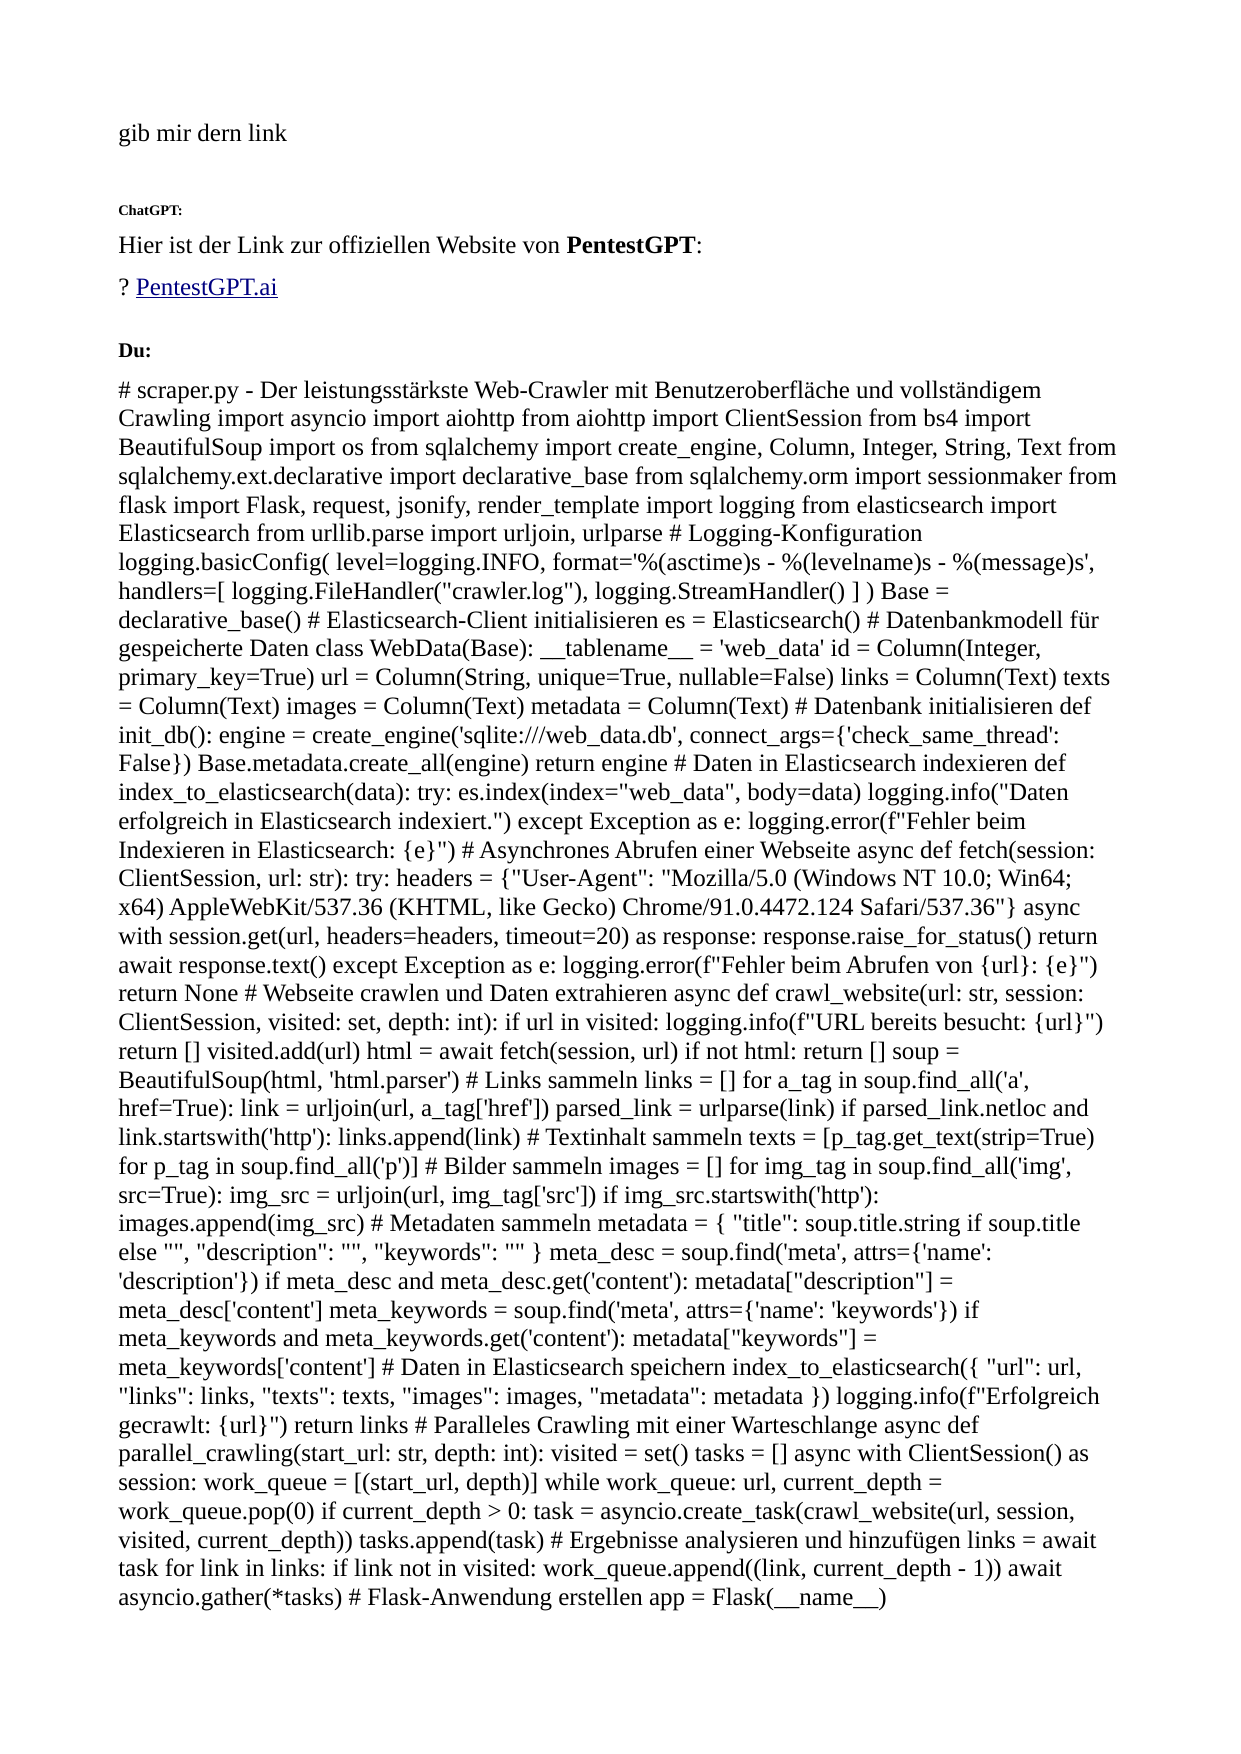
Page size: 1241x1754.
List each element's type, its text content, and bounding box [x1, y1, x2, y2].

subtitle Du: [118, 338, 1122, 362]
text # scraper.py - Der leistungsstärkste Web-Crawler mit Benutzeroberfläche und vollständigem Crawling import asyncio import aiohttp from aiohttp import ClientSession from bs4 import BeautifulSoup import os from sqlalchemy import create_engine, Column, Integer, String, Text from sqlalchemy.ext.declarative import declarative_base from sqlalchemy.orm import sessionmaker from flask import Flask, request, jsonify, render_template import logging from elasticsearch import Elasticsearch from urllib.parse import urljoin, urlparse # Logging-Konfiguration logging.basicConfig( level=logging.INFO, format='%(asctime)s - %(levelname)s - %(message)s', handlers=[ logging.FileHandler("crawler.log"), logging.StreamHandler() ] ) Base = declarative_base() # Elasticsearch-Client initialisieren es = Elasticsearch() # Datenbankmodell für gespeicherte Daten class WebData(Base): __tablename__ = 'web_data' id = Column(Integer, primary_key=True) url = Column(String, unique=True, nullable=False) links = Column(Text) texts = Column(Text) images = Column(Text) metadata = Column(Text) # Datenbank initialisieren def init_db(): engine = create_engine('sqlite:///web_data.db', connect_args={'check_same_thread': False}) Base.metadata.create_all(engine) return engine # Daten in Elasticsearch indexieren def index_to_elasticsearch(data): try: es.index(index="web_data", body=data) logging.info("Daten erfolgreich in Elasticsearch indexiert.") except Exception as e: logging.error(f"Fehler beim Indexieren in Elasticsearch: {e}") # Asynchrones Abrufen einer Webseite async def fetch(session: ClientSession, url: str): try: headers = {"User-Agent": "Mozilla/5.0 (Windows NT 10.0; Win64; x64) AppleWebKit/537.36 (KHTML, like Gecko) Chrome/91.0.4472.124 Safari/537.36"} async with session.get(url, headers=headers, timeout=20) as response: response.raise_for_status() return await response.text() except Exception as e: logging.error(f"Fehler beim Abrufen von {url}: {e}") return None # Webseite crawlen und Daten extrahieren async def crawl_website(url: str, session: ClientSession, visited: set, depth: int): if url in visited: logging.info(f"URL bereits besucht: {url}") return [] visited.add(url) html = await fetch(session, url) if not html: return [] soup = BeautifulSoup(html, 'html.parser') # Links sammeln links = [] for a_tag in soup.find_all('a', href=True): link = urljoin(url, a_tag['href']) parsed_link = urlparse(link) if parsed_link.netloc and link.startswith('http'): links.append(link) # Textinhalt sammeln texts = [p_tag.get_text(strip=True) for p_tag in soup.find_all('p')] # Bilder sammeln images = [] for img_tag in soup.find_all('img', src=True): img_src = urljoin(url, img_tag['src']) if img_src.startswith('http'): images.append(img_src) # Metadaten sammeln metadata = { "title": soup.title.string if soup.title else "", "description": "", "keywords": "" } meta_desc = soup.find('meta', attrs={'name': 'description'}) if meta_desc and meta_desc.get('content'): metadata["description"] = meta_desc['content'] meta_keywords = soup.find('meta', attrs={'name': 'keywords'}) if meta_keywords and meta_keywords.get('content'): metadata["keywords"] = meta_keywords['content'] # Daten in Elasticsearch speichern index_to_elasticsearch({ "url": url, "links": links, "texts": texts, "images": images, "metadata": metadata }) logging.info(f"Erfolgreich gecrawlt: {url}") return links # Paralleles Crawling mit einer Warteschlange async def parallel_crawling(start_url: str, depth: int): visited = set() tasks = [] async with ClientSession() as session: work_queue = [(start_url, depth)] while work_queue: url, current_depth = work_queue.pop(0) if current_depth > 0: task = asyncio.create_task(crawl_website(url, session, visited, current_depth)) tasks.append(task) # Ergebnisse analysieren und hinzufügen links = await task for link in links: if link not in visited: work_queue.append((link, current_depth - 1)) await asyncio.gather(*tasks) # Flask-Anwendung erstellen app = Flask(__name__) [118, 375, 1122, 1611]
text ? PentestGPT.ai [118, 272, 1122, 301]
text Hier ist der Link zur offiziellen Website von PentestGPT: [118, 231, 1122, 259]
text gib mir dern link [118, 118, 1122, 147]
subtitle ChatGPT: [118, 201, 1122, 218]
